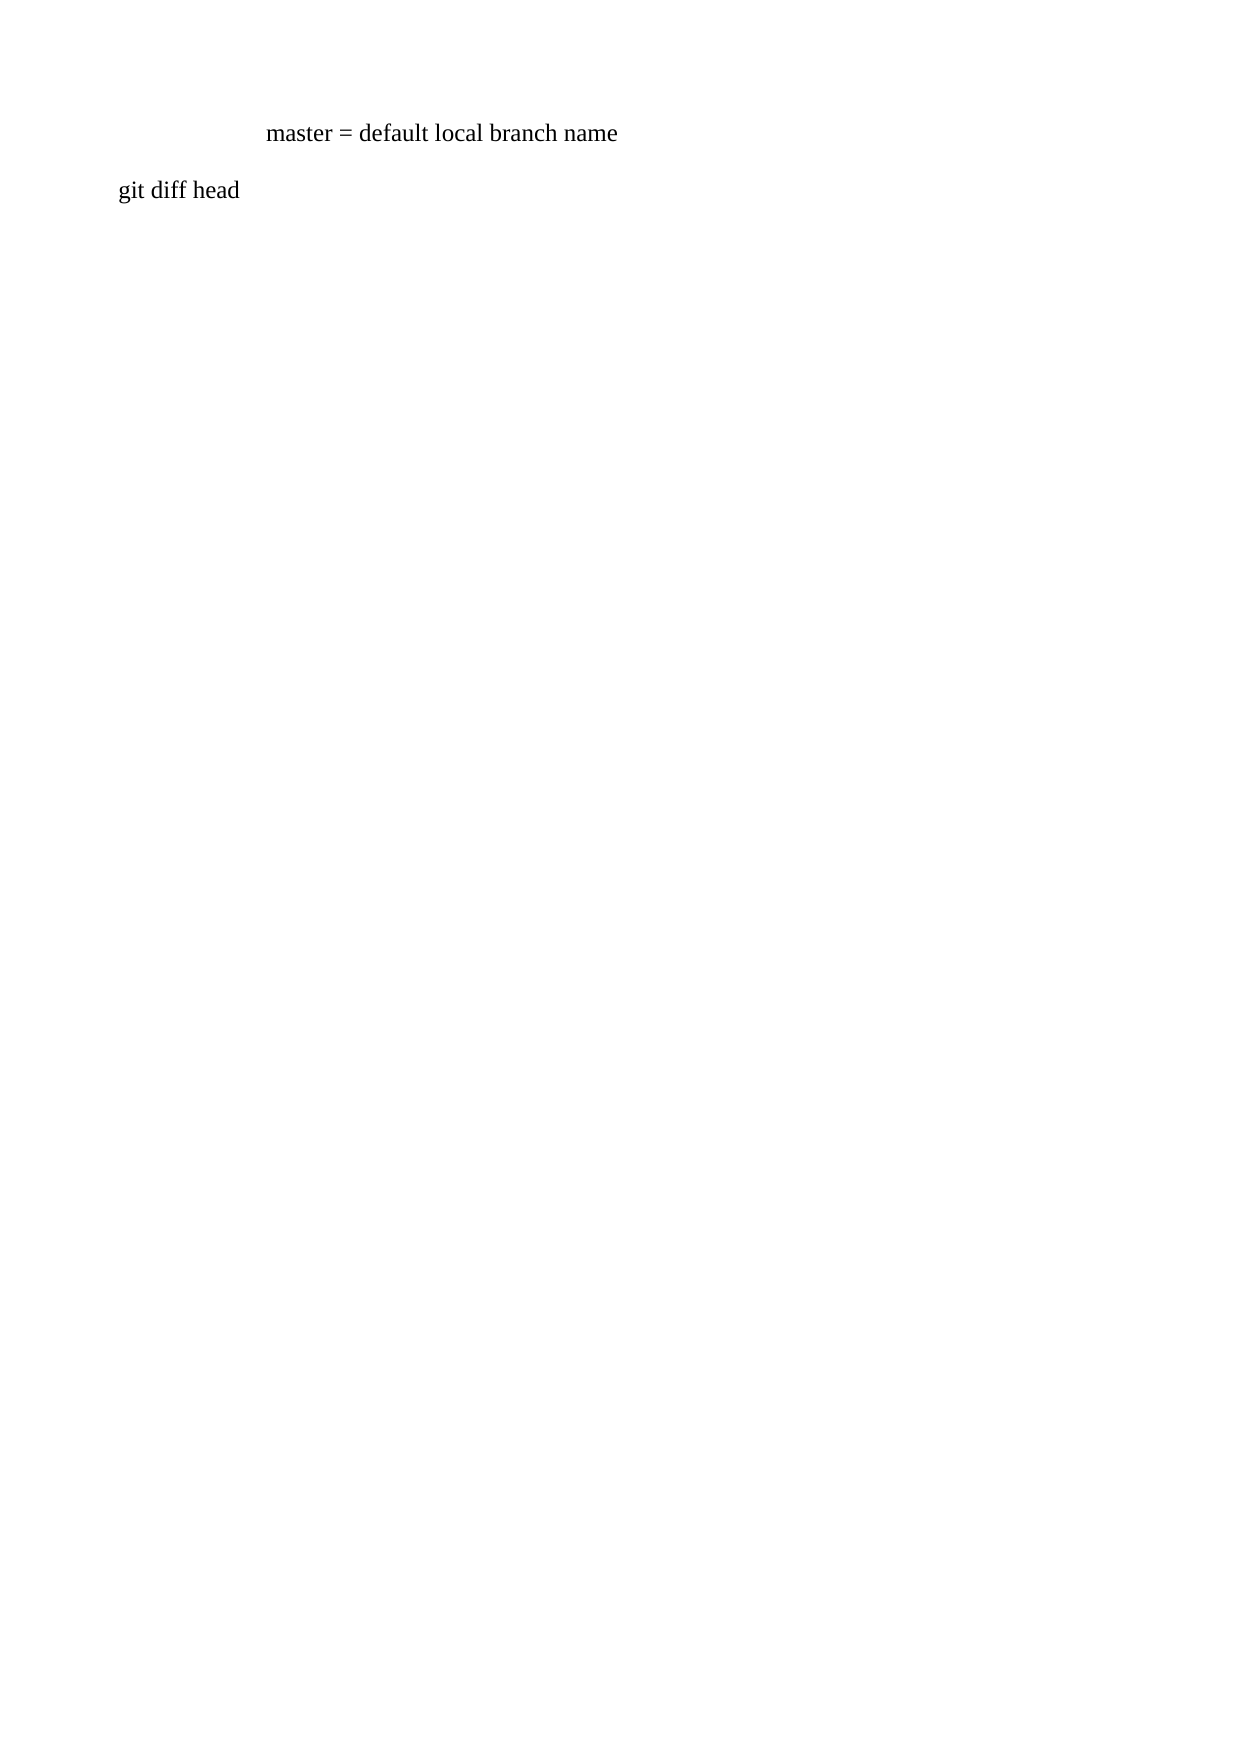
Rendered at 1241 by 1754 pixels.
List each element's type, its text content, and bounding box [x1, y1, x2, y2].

text master = default local branch name [118, 118, 1122, 147]
text git diff head [118, 176, 1122, 204]
